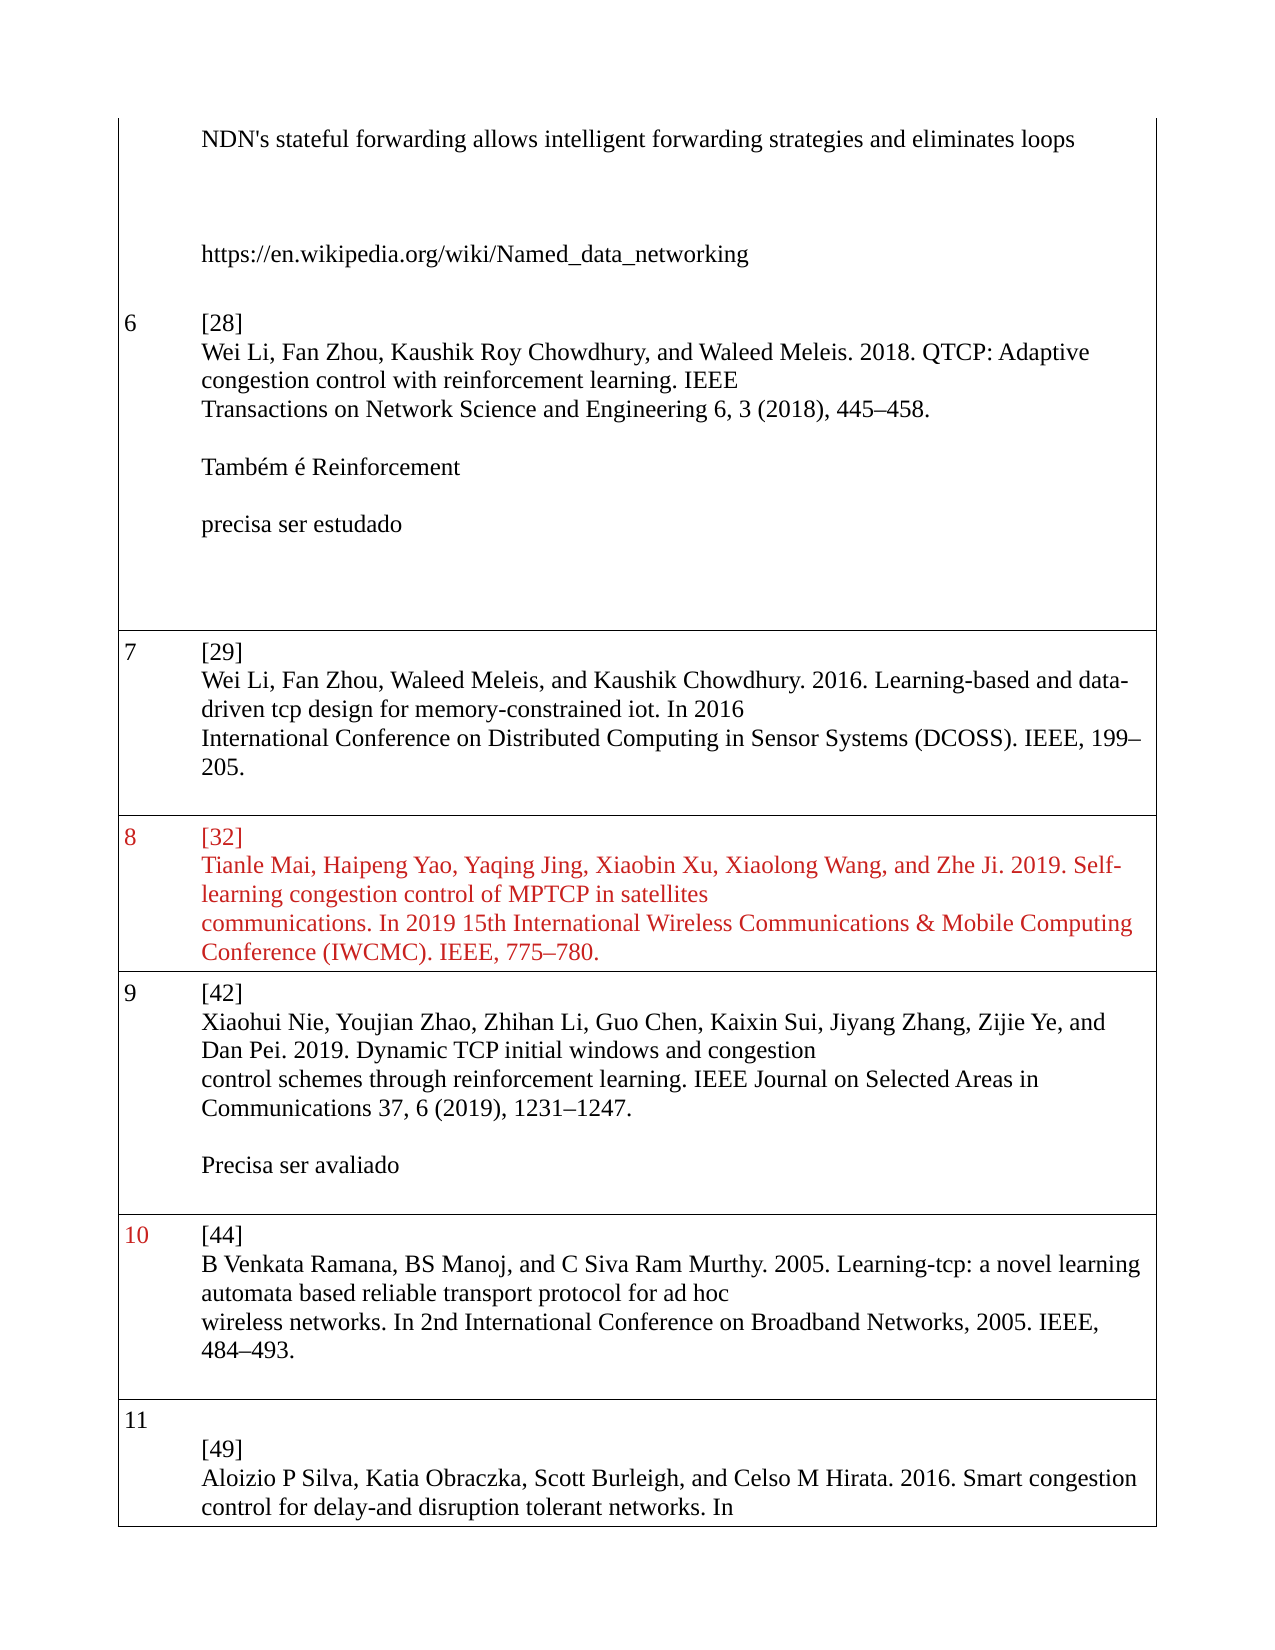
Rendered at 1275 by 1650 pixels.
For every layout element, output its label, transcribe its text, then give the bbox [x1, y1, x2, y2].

table_cell 6 [119, 302, 195, 630]
table_cell 7 [119, 631, 195, 815]
table_cell [44] B Venkata Ramana, BS Manoj, and C Siva Ram Murthy. 2005. Learning-tcp: a novel learning automata based reliable transport protocol for ad hoc wireless networks. In 2nd International Conference on Broadband Networks, 2005. IEEE, 484–493. [195, 1215, 1156, 1398]
table_cell [119, 118, 195, 302]
table_cell 11 [119, 1400, 195, 1526]
table_cell 8 [119, 816, 195, 971]
table_cell [49] Aloizio P Silva, Katia Obraczka, Scott Burleigh, and Celso M Hirata. 2016. Smart congestion control for delay-and disruption tolerant networks. In [195, 1400, 1156, 1526]
table_cell 9 [119, 972, 195, 1213]
table_cell [42] Xiaohui Nie, Youjian Zhao, Zhihan Li, Guo Chen, Kaixin Sui, Jiyang Zhang, Zijie Ye, and Dan Pei. 2019. Dynamic TCP initial windows and congestion control schemes through reinforcement learning. IEEE Journal on Selected Areas in Communications 37, 6 (2019), 1231–1247. Precisa ser avaliado [195, 972, 1156, 1213]
table_cell [28] Wei Li, Fan Zhou, Kaushik Roy Chowdhury, and Waleed Meleis. 2018. QTCP: Adaptive congestion control with reinforcement learning. IEEE Transactions on Network Science and Engineering 6, 3 (2018), 445–458. Também é Reinforcement precisa ser estudado [195, 302, 1156, 630]
table_cell [32] Tianle Mai, Haipeng Yao, Yaqing Jing, Xiaobin Xu, Xiaolong Wang, and Zhe Ji. 2019. Self-learning congestion control of MPTCP in satellites communications. In 2019 15th International Wireless Communications & Mobile Computing Conference (IWCMC). IEEE, 775–780. [195, 816, 1156, 971]
table_cell [29] Wei Li, Fan Zhou, Waleed Meleis, and Kaushik Chowdhury. 2016. Learning-based and data-driven tcp design for memory-constrained iot. In 2016 International Conference on Distributed Computing in Sensor Systems (DCOSS). IEEE, 199–205. [195, 631, 1156, 815]
table_cell NDN's stateful forwarding allows intelligent forwarding strategies and eliminates loops https://en.wikipedia.org/wiki/Named_data_networking [195, 118, 1156, 302]
table_cell 10 [119, 1215, 195, 1398]
